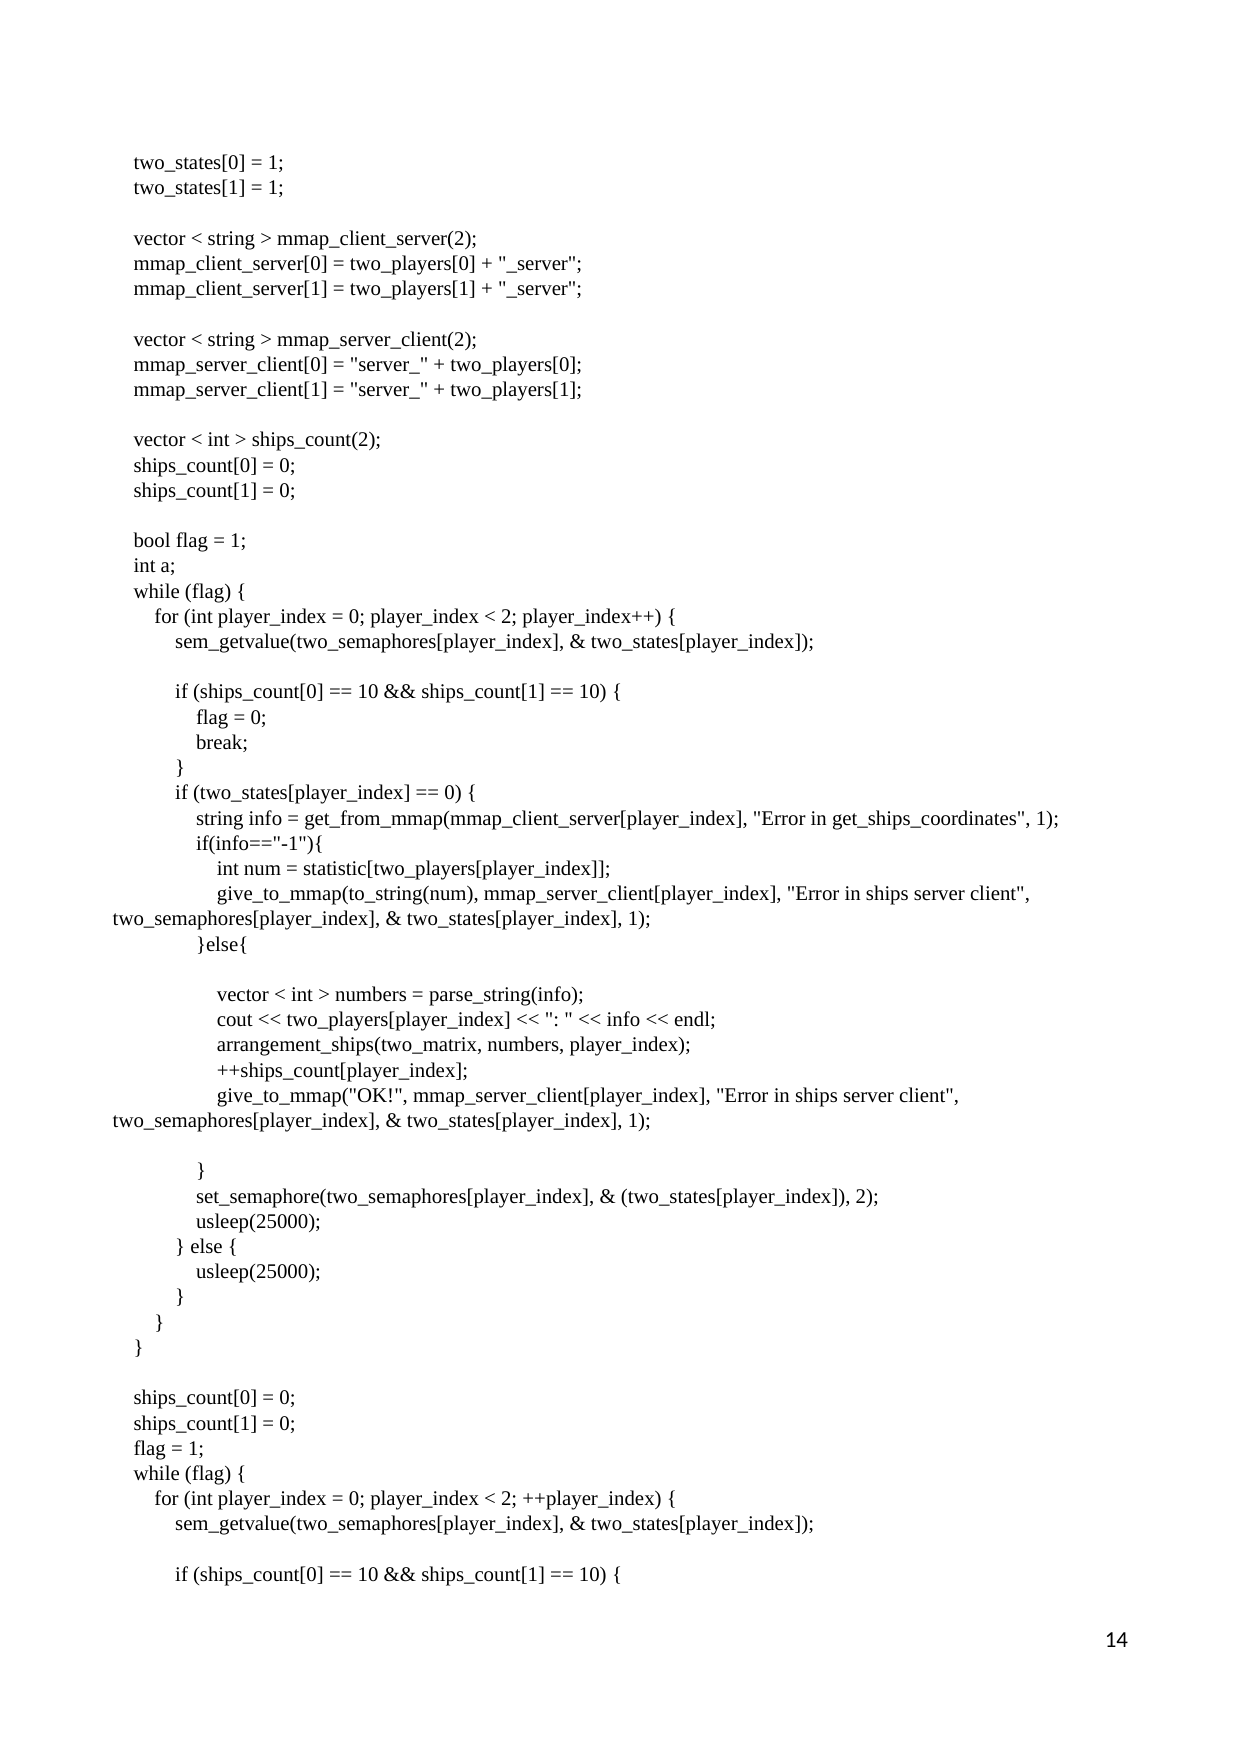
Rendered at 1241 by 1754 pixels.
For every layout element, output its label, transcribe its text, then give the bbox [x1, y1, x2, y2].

text set_semaphore(two_semaphores[player_index], & (two_states[player_index]), 2); [112, 1183, 1128, 1208]
text vector < int > numbers = parse_string(info); [112, 982, 1128, 1006]
text give_to_mmap(to_string(num), mmap_server_client[player_index], "Error in ships server client", two_semaphores[player_index], & two_states[player_index], 1); [112, 881, 1128, 930]
text for (int player_index = 0; player_index < 2; ++player_index) { [112, 1486, 1128, 1510]
text give_to_mmap("OK!", mmap_server_client[player_index], "Error in ships server client", two_semaphores[player_index], & two_states[player_index], 1); [112, 1083, 1128, 1132]
text } [112, 1335, 1128, 1359]
text cout << two_players[player_index] << ": " << info << endl; [112, 1007, 1128, 1031]
text arrangement_ships(two_matrix, numbers, player_index); [112, 1032, 1128, 1056]
text two_states[0] = 1; [112, 150, 1128, 174]
text for (int player_index = 0; player_index < 2; player_index++) { [112, 604, 1128, 628]
text mmap_client_server[1] = two_players[1] + "_server"; [112, 276, 1128, 300]
text usleep(25000); [112, 1209, 1128, 1233]
text flag = 1; [112, 1436, 1128, 1460]
text ships_count[0] = 0; [112, 1385, 1128, 1409]
text bool flag = 1; [112, 528, 1128, 552]
text }else{ [112, 931, 1128, 956]
text } [112, 755, 1128, 779]
text vector < string > mmap_client_server(2); [112, 226, 1128, 250]
text int a; [112, 553, 1128, 577]
text ships_count[0] = 0; [112, 452, 1128, 477]
text string info = get_from_mmap(mmap_client_server[player_index], "Error in get_ships_coordinates", 1); [112, 805, 1128, 829]
text } [112, 1284, 1128, 1308]
text mmap_server_client[1] = "server_" + two_players[1]; [112, 377, 1128, 401]
text while (flag) { [112, 1461, 1128, 1485]
text two_states[1] = 1; [112, 175, 1128, 199]
text } else { [112, 1234, 1128, 1258]
text flag = 0; [112, 704, 1128, 729]
text mmap_server_client[0] = "server_" + two_players[0]; [112, 352, 1128, 376]
text ships_count[1] = 0; [112, 1410, 1128, 1434]
text if (two_states[player_index] == 0) { [112, 780, 1128, 804]
text ships_count[1] = 0; [112, 478, 1128, 502]
text vector < string > mmap_server_client(2); [112, 326, 1128, 351]
text sem_getvalue(two_semaphores[player_index], & two_states[player_index]); [112, 629, 1128, 653]
text mmap_client_server[0] = two_players[0] + "_server"; [112, 251, 1128, 275]
text } [112, 1158, 1128, 1182]
text break; [112, 730, 1128, 754]
text ++ships_count[player_index]; [112, 1057, 1128, 1082]
text if(info=="-1"){ [112, 831, 1128, 855]
text while (flag) { [112, 578, 1128, 603]
text if (ships_count[0] == 10 && ships_count[1] == 10) { [112, 679, 1128, 703]
text int num = statistic[two_players[player_index]]; [112, 856, 1128, 880]
text sem_getvalue(two_semaphores[player_index], & two_states[player_index]); [112, 1511, 1128, 1535]
text usleep(25000); [112, 1259, 1128, 1283]
text } [112, 1309, 1128, 1334]
text if (ships_count[0] == 10 && ships_count[1] == 10) { [112, 1562, 1128, 1586]
text vector < int > ships_count(2); [112, 427, 1128, 451]
